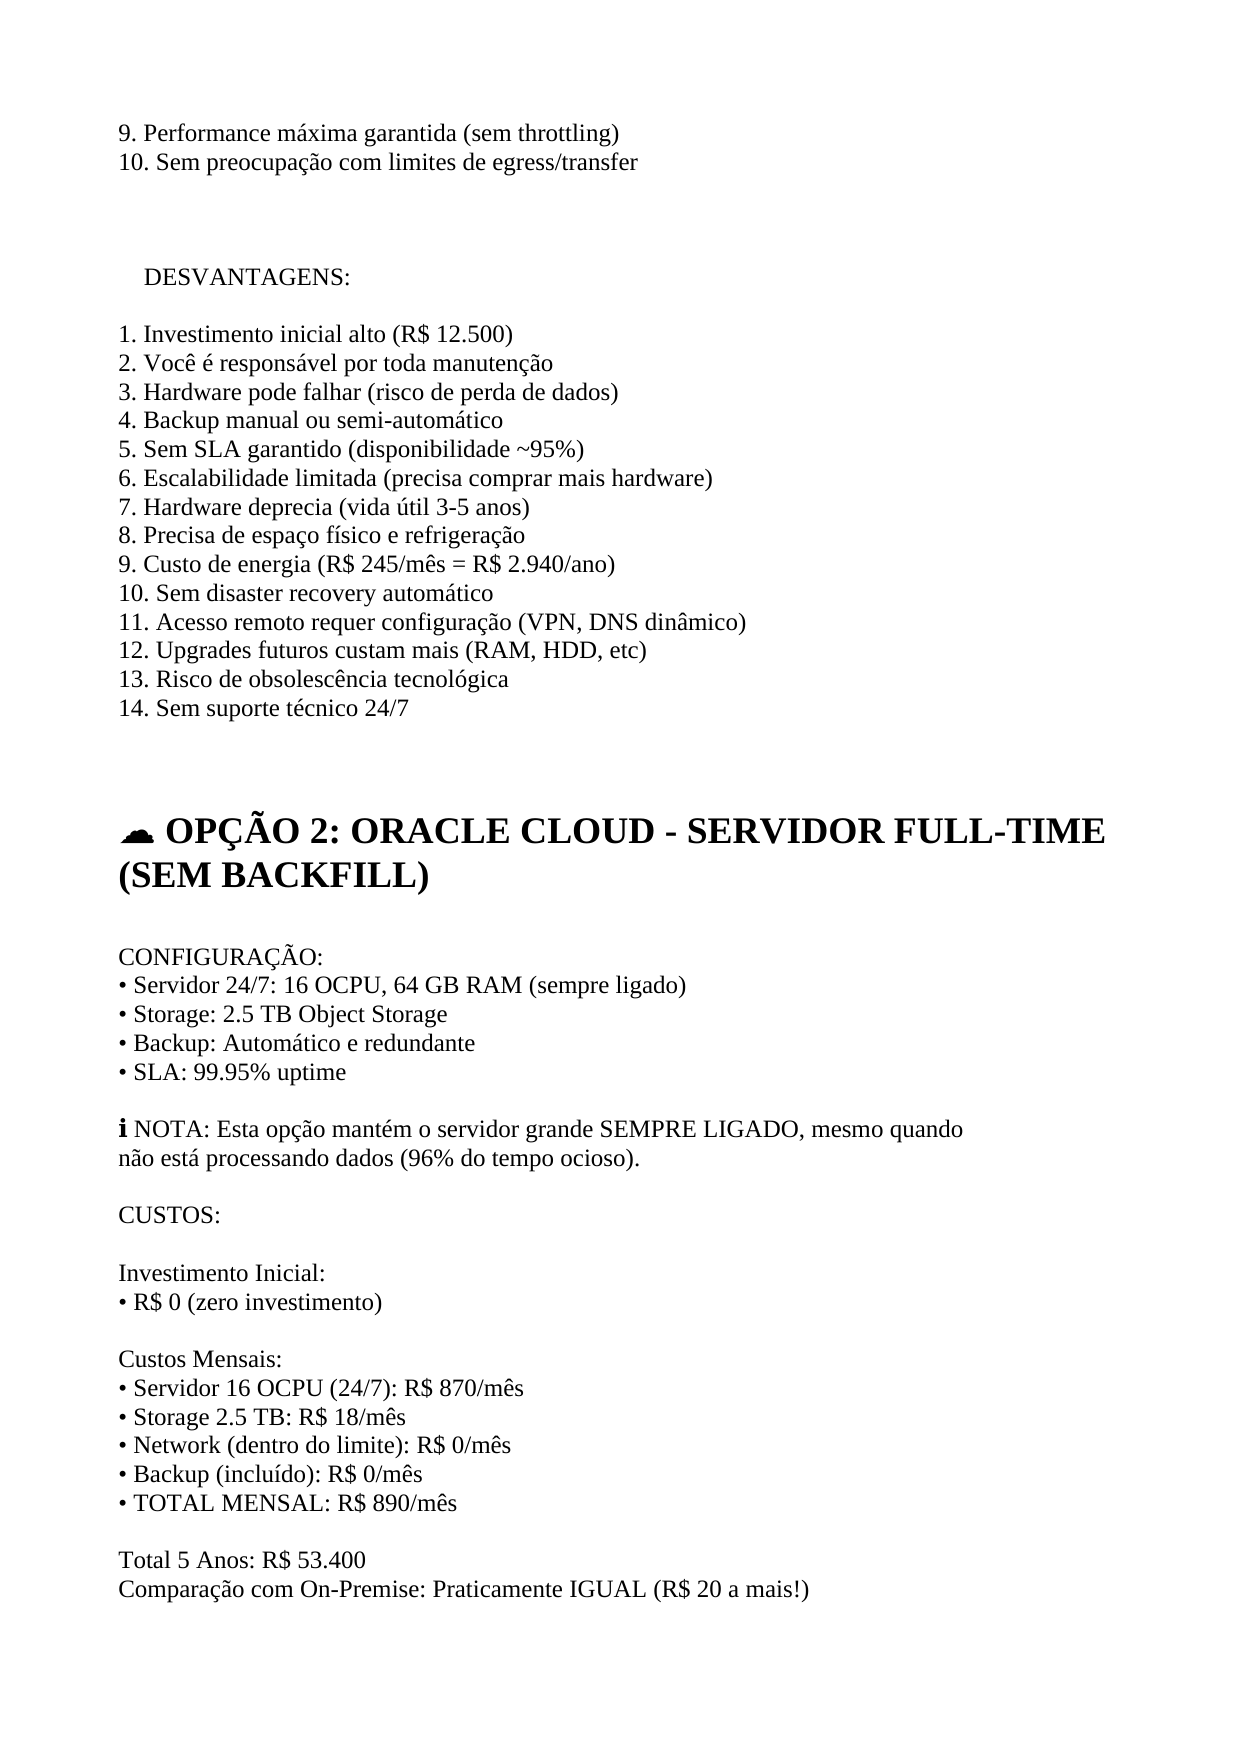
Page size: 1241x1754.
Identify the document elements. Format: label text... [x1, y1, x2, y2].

text 6. Escalabilidade limitada (precisa comprar mais hardware) [118, 463, 1122, 492]
text • SLA: 99.95% uptime [118, 1057, 1122, 1085]
text 5. Sem SLA garantido (disponibilidade ~95%) [118, 434, 1122, 463]
text 3. Hardware pode falhar (risco de perda de dados) [118, 377, 1122, 406]
text 7. Hardware deprecia (vida útil 3-5 anos) [118, 492, 1122, 521]
text • TOTAL MENSAL: R$ 890/mês [118, 1488, 1122, 1517]
subtitle ☁️ OPÇÃO 2: ORACLE CLOUD - SERVIDOR FULL-TIME (SEM BACKFILL) [118, 809, 1122, 895]
text 12. Upgrades futuros custam mais (RAM, HDD, etc) [118, 636, 1122, 664]
text • R$ 0 (zero investimento) [118, 1287, 1122, 1315]
text • Backup: Automático e redundante [118, 1028, 1122, 1057]
text Custos Mensais: [118, 1344, 1122, 1373]
text • Backup (incluído): R$ 0/mês [118, 1459, 1122, 1488]
text 1. Investimento inicial alto (R$ 12.500) [118, 319, 1122, 348]
text 10. Sem preocupação com limites de egress/transfer [118, 147, 1122, 176]
text 11. Acesso remoto requer configuração (VPN, DNS dinâmico) [118, 607, 1122, 636]
text 9. Custo de energia (R$ 245/mês = R$ 2.940/ano) [118, 549, 1122, 578]
text 2. Você é responsável por toda manutenção [118, 348, 1122, 377]
text não está processando dados (96% do tempo ocioso). [118, 1143, 1122, 1172]
text • Servidor 16 OCPU (24/7): R$ 870/mês [118, 1373, 1122, 1402]
text 14. Sem suporte técnico 24/7 [118, 693, 1122, 722]
text CUSTOS: [118, 1200, 1122, 1229]
text CONFIGURAÇÃO: [118, 942, 1122, 970]
text 8. Precisa de espaço físico e refrigeração [118, 521, 1122, 549]
text 10. Sem disaster recovery automático [118, 578, 1122, 607]
text Comparação com On-Premise: Praticamente IGUAL (R$ 20 a mais!) [118, 1574, 1122, 1603]
text ℹ️ NOTA: Esta opção mantém o servidor grande SEMPRE LIGADO, mesmo quando [118, 1114, 1122, 1143]
text Investimento Inicial: [118, 1258, 1122, 1287]
text 9. Performance máxima garantida (sem throttling) [118, 118, 1122, 147]
text Total 5 Anos: R$ 53.400 [118, 1545, 1122, 1574]
text • Servidor 24/7: 16 OCPU, 64 GB RAM (sempre ligado) [118, 970, 1122, 999]
text ❌ DESVANTAGENS: [118, 262, 1122, 291]
text • Network (dentro do limite): R$ 0/mês [118, 1430, 1122, 1459]
text • Storage 2.5 TB: R$ 18/mês [118, 1402, 1122, 1430]
text • Storage: 2.5 TB Object Storage [118, 999, 1122, 1028]
text 4. Backup manual ou semi-automático [118, 406, 1122, 434]
text 13. Risco de obsolescência tecnológica [118, 664, 1122, 693]
